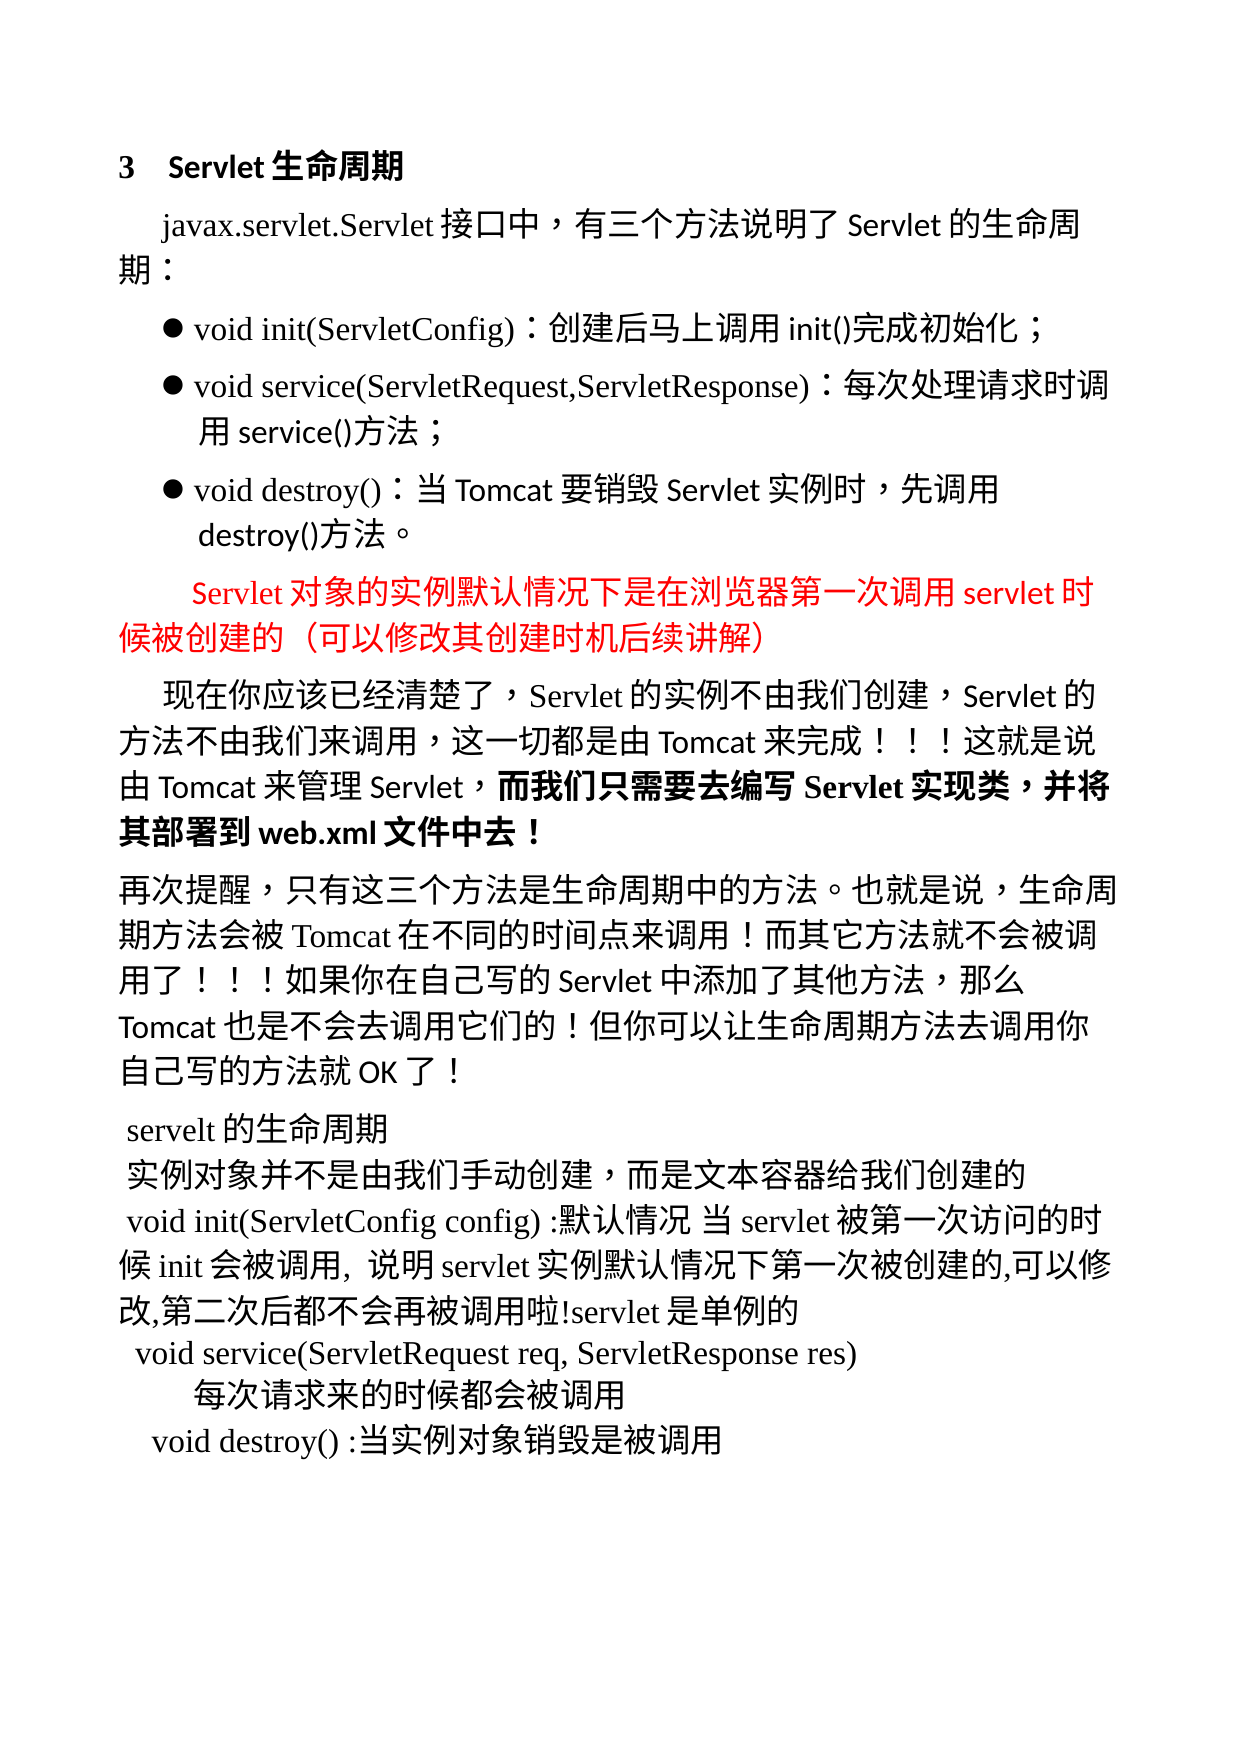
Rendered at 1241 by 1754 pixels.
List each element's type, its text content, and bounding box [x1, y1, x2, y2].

text void service(ServletRequest req, ServletResponse res) [118, 1333, 1122, 1371]
text lvoid destroy()：当Tomcat要销毁Servlet实例时，先调用destroy()方法。 [160, 466, 1122, 556]
text 再次提醒，只有这三个方法是生命周期中的方法。也就是说，生命周期方法会被Tomcat在不同的时间点来调用！而其它方法就不会被调用了！！！如果你在自己写的Servlet中添加了其他方法，那么Tomcat也是不会去调用它们的！但你可以让生命周期方法去调用你自己写的方法就OK了！ [118, 866, 1122, 1093]
text javax.servlet.Servlet接口中，有三个方法说明了Servlet的生命周期： [118, 201, 1122, 292]
text 每次请求来的时候都会被调用 [118, 1371, 1122, 1417]
text 实例对象并不是由我们手动创建，而是文本容器给我们创建的 [118, 1151, 1122, 1197]
subtitle 3 Servlet生命周期 [118, 143, 1122, 188]
text servelt的生命周期 [118, 1106, 1122, 1151]
text Servlet对象的实例默认情况下是在浏览器第一次调用servlet时候被创建的（可以修改其创建时机后续讲解） [118, 569, 1122, 660]
text void destroy() :当实例对象销毁是被调用 [118, 1417, 1122, 1462]
text lvoid init(ServletConfig)：创建后马上调用init()完成初始化； [160, 304, 1122, 350]
text 现在你应该已经清楚了，Servlet的实例不由我们创建，Servlet的方法不由我们来调用，这一切都是由Tomcat来完成！！！这就是说由Tomcat来管理Servlet，而我们只需要去编写Servlet实现类，并将其部署到web.xml文件中去！ [118, 672, 1122, 854]
text void init(ServletConfig config) :默认情况 当servlet被第一次访问的时候init会被调用, 说明servlet实例默认情况下第一次被创建的,可以修改,第二次后都不会再被调用啦!servlet是单例的 [118, 1197, 1122, 1333]
text lvoid service(ServletRequest,ServletResponse)：每次处理请求时调用service()方法； [160, 362, 1122, 453]
